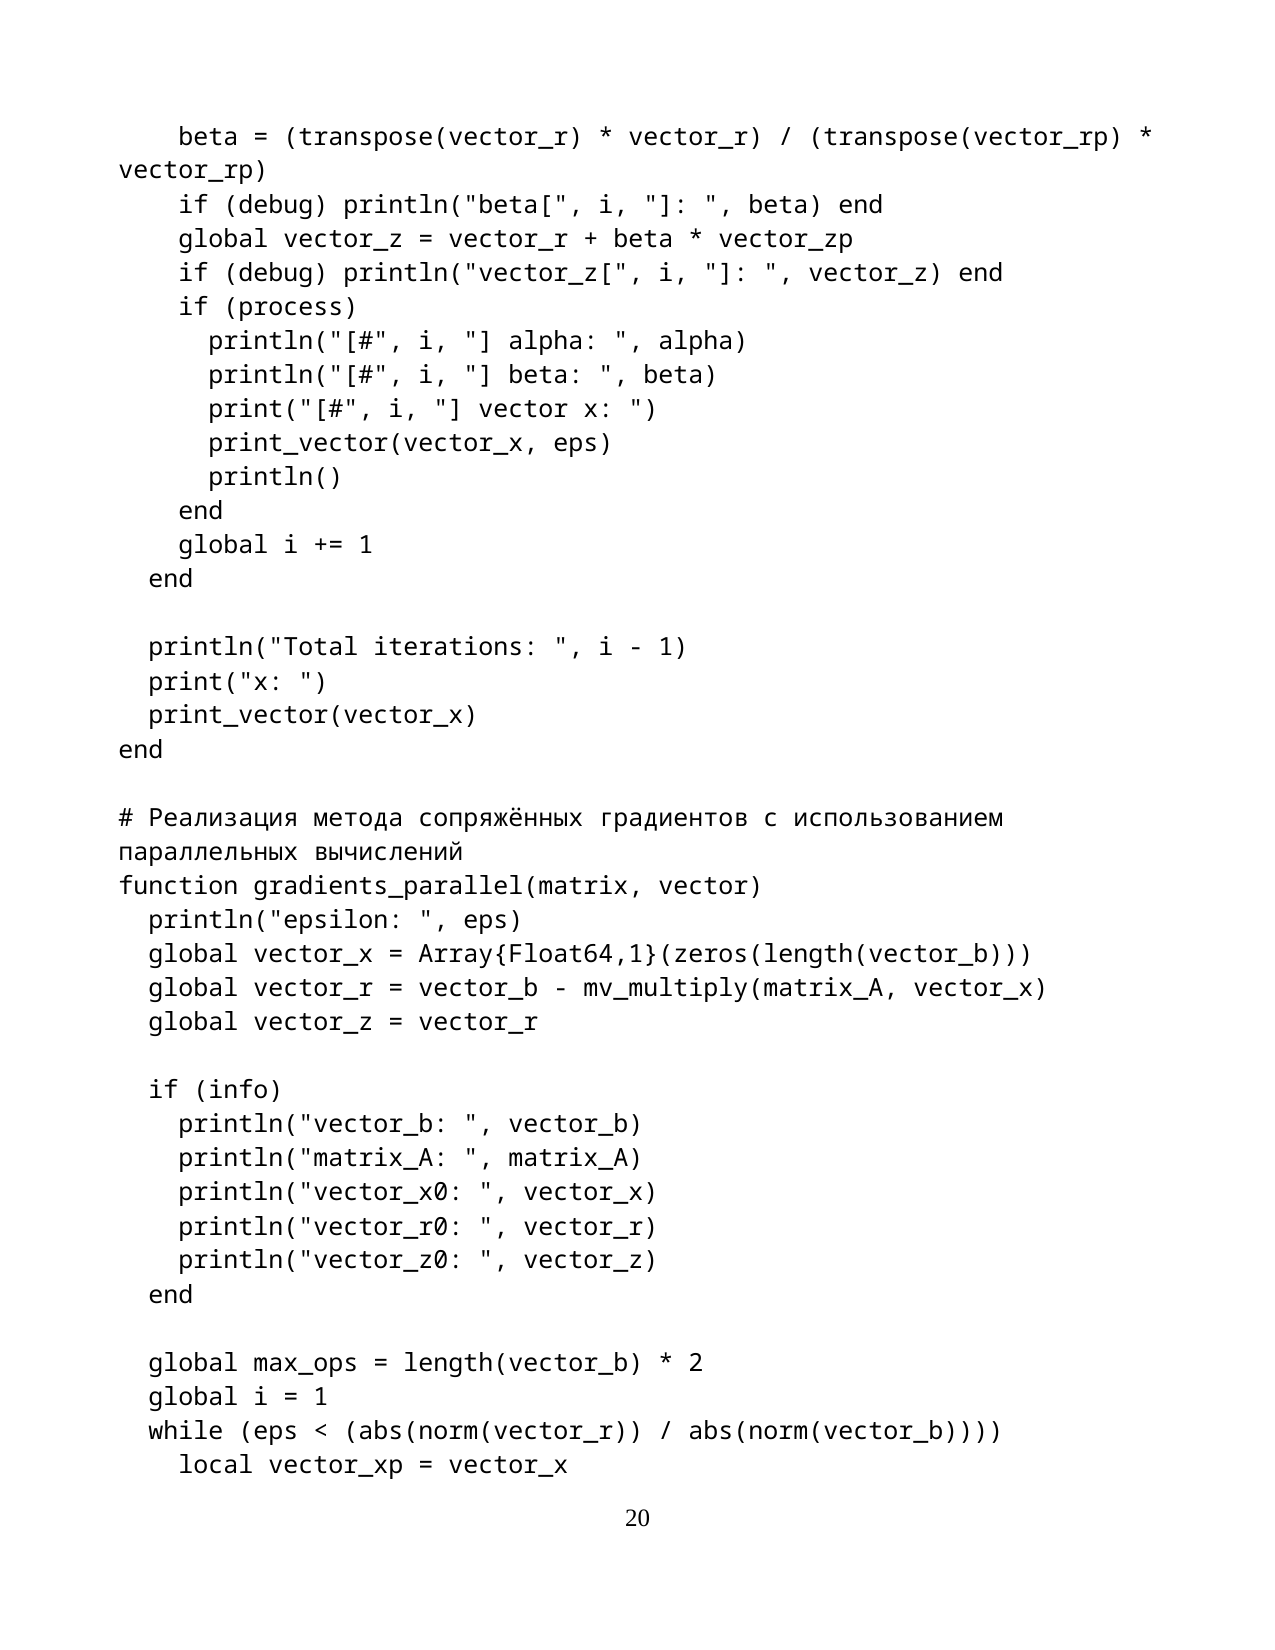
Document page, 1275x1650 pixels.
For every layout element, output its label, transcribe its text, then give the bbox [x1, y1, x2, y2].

text while (eps < (abs(norm(vector_r)) / abs(norm(vector_b)))) [118, 1412, 1157, 1447]
text print("[#", i, "] vector x: ") [118, 391, 1157, 425]
text global vector_r = vector_b - mv_multiply(matrix_A, vector_x) [118, 970, 1157, 1004]
text println("vector_b: ", vector_b) [118, 1106, 1157, 1140]
text end [118, 731, 1157, 765]
text end [118, 561, 1157, 595]
text # Реализация метода сопряжённых градиентов с использованием параллельных вычислений [118, 799, 1157, 867]
text global i = 1 [118, 1378, 1157, 1412]
text local vector_xp = vector_x [118, 1447, 1157, 1481]
text println("vector_r0: ", vector_r) [118, 1208, 1157, 1242]
text println("matrix_A: ", matrix_A) [118, 1140, 1157, 1174]
text println("[#", i, "] alpha: ", alpha) [118, 322, 1157, 357]
text print_vector(vector_x, eps) [118, 425, 1157, 459]
text global vector_z = vector_r + beta * vector_zp [118, 220, 1157, 254]
text println("vector_z0: ", vector_z) [118, 1242, 1157, 1276]
text global max_ops = length(vector_b) * 2 [118, 1344, 1157, 1378]
text if (info) [118, 1072, 1157, 1106]
text println("epsilon: ", eps) [118, 902, 1157, 936]
text print("x: ") [118, 663, 1157, 697]
text end [118, 1276, 1157, 1310]
text global i += 1 [118, 527, 1157, 561]
text println() [118, 459, 1157, 493]
text if (debug) println("beta[", i, "]: ", beta) end [118, 186, 1157, 220]
text if (debug) println("vector_z[", i, "]: ", vector_z) end [118, 254, 1157, 288]
text if (process) [118, 288, 1157, 322]
text println("Total iterations: ", i - 1) [118, 629, 1157, 663]
text function gradients_parallel(matrix, vector) [118, 867, 1157, 902]
text println("[#", i, "] beta: ", beta) [118, 357, 1157, 391]
text end [118, 493, 1157, 527]
text println("vector_x0: ", vector_x) [118, 1174, 1157, 1208]
text beta = (transpose(vector_r) * vector_r) / (transpose(vector_rp) * vector_rp) [118, 118, 1157, 186]
text global vector_x = Array{Float64,1}(zeros(length(vector_b))) [118, 936, 1157, 970]
text print_vector(vector_x) [118, 697, 1157, 731]
text global vector_z = vector_r [118, 1004, 1157, 1038]
